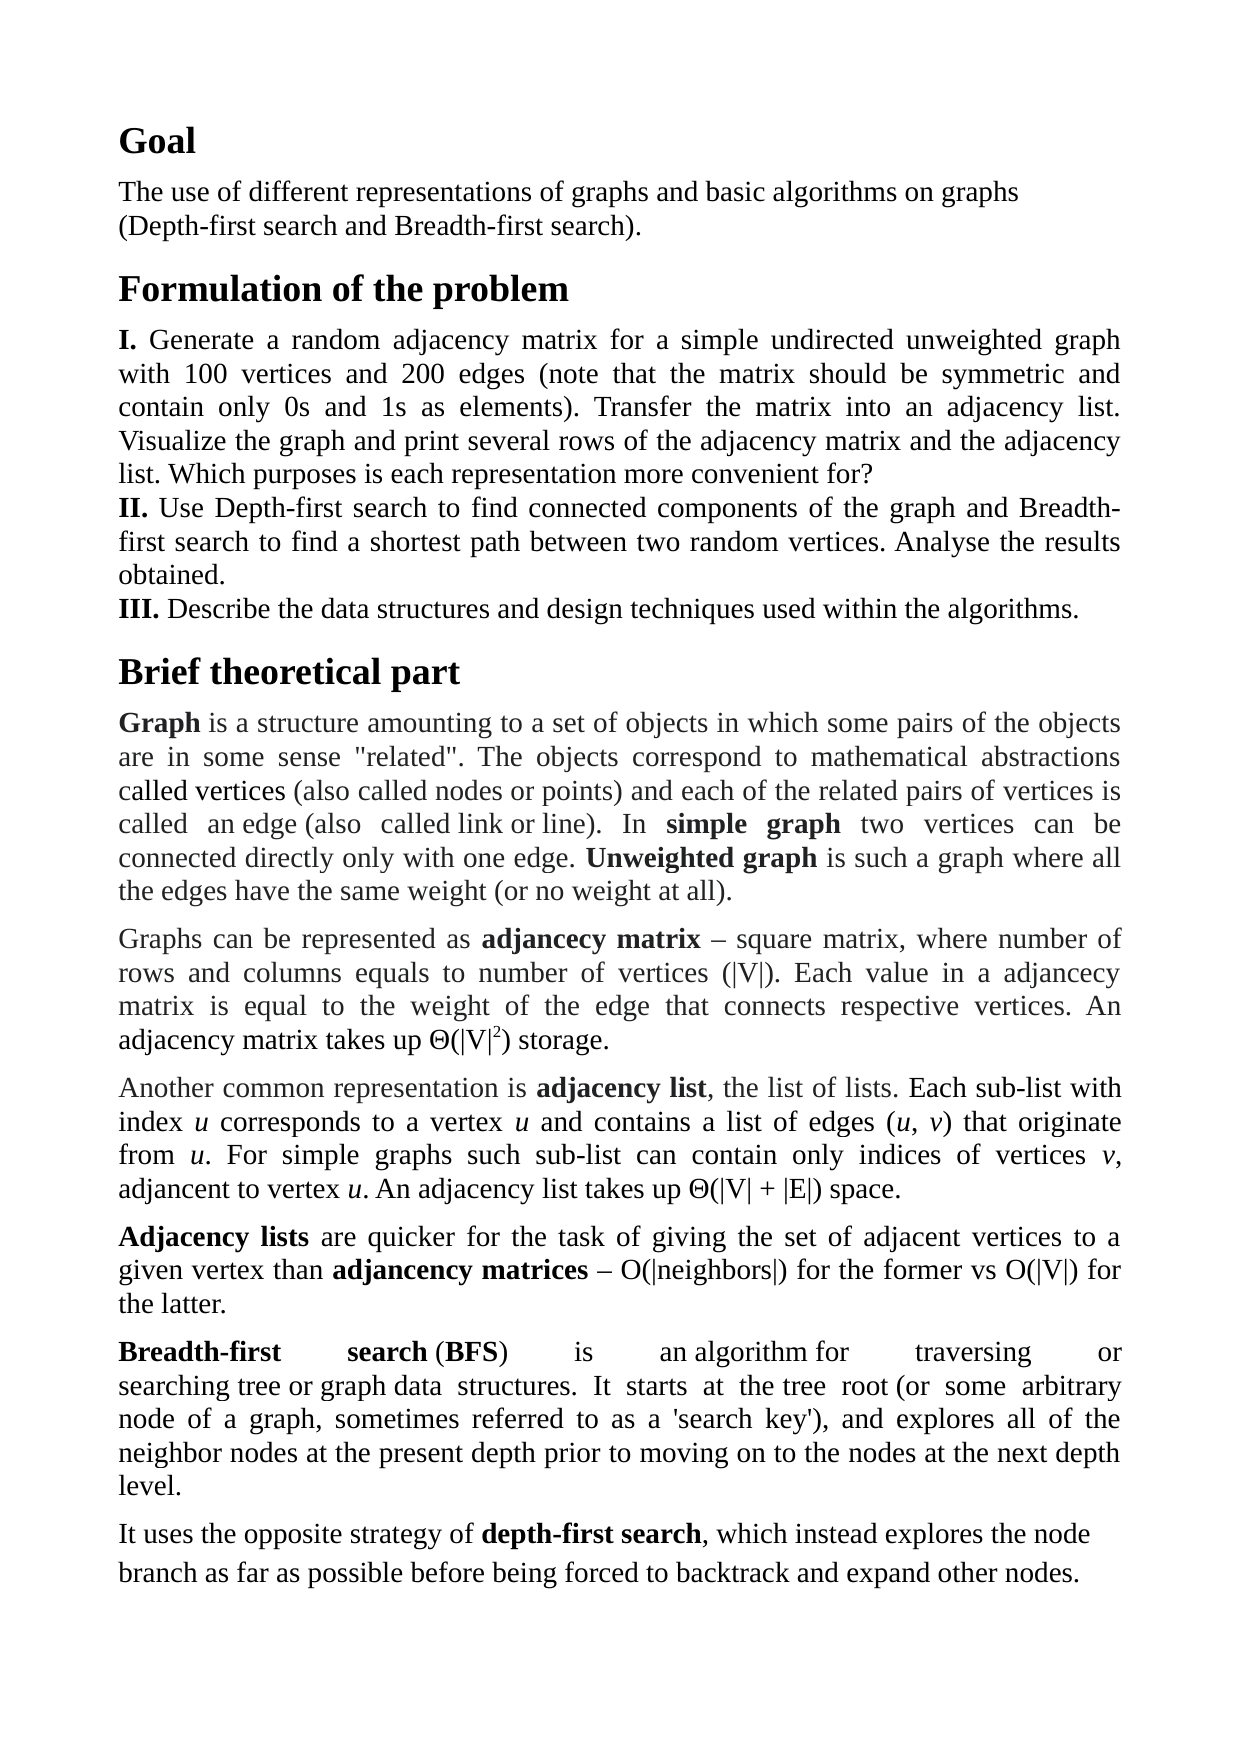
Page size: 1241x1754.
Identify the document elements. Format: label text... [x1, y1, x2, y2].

text The use of different representations of graphs and basic algorithms on graphs [118, 174, 1122, 208]
subtitle Goal [118, 118, 1122, 162]
text Adjacency lists are quicker for the task of giving the set of adjacent vertices to a given vertex than adjancency matrices – O(|neighbors|) for the former vs O(|V|) for the latter. [118, 1219, 1122, 1319]
text Another common representation is adjacency list, the list of lists. Each sub-list with index u corresponds to a vertex u and contains a list of edges (u, v) that originate from u. For simple graphs such sub-list can contain only indices of vertices v, adjancent to vertex u. An adjacency list takes up Θ(|V| + |E|) space. [118, 1070, 1122, 1204]
text II. Use Depth-first search to find connected components of the graph and Breadth-first search to find a shortest path between two random vertices. Analyse the results obtained. [118, 490, 1122, 591]
text III. Describe the data structures and design techniques used within the algorithms. [118, 591, 1122, 624]
text It uses the opposite strategy of depth-first search, which instead explores the node branch as far as possible before being forced to backtrack and expand other nodes. [118, 1516, 1122, 1588]
subtitle Brief theoretical part [118, 649, 1122, 693]
text Breadth-first search (BFS) is an algorithm for traversing or searching tree or graph data structures. It starts at the tree root (or some arbitrary node of a graph, sometimes referred to as a 'search key'), and explores all of the neighbor nodes at the present depth prior to moving on to the nodes at the next depth level. [118, 1334, 1122, 1502]
text Graphs can be represented as adjancecy matrix – square matrix, where number of rows and columns equals to number of vertices (|V|). Each value in a adjancecy matrix is equal to the weight of the edge that connects respective vertices. An adjacency matrix takes up Θ(|V|2) storage. [118, 921, 1122, 1056]
text Graph is a structure amounting to a set of objects in which some pairs of the objects are in some sense "related". The objects correspond to mathematical abstractions called vertices (also called nodes or points) and each of the related pairs of vertices is called an edge (also called link or line). In simple graph two vertices can be connected directly only with one edge. Unweighted graph is such a graph where all the edges have the same weight (or no weight at all). [118, 706, 1122, 907]
text I. Generate a random adjacency matrix for a simple undirected unweighted graph with 100 vertices and 200 edges (note that the matrix should be symmetric and contain only 0s and 1s as elements). Transfer the matrix into an adjacency list. Visualize the graph and print several rows of the adjacency matrix and the adjacency list. Which purposes is each representation more convenient for? [118, 322, 1122, 490]
text (Depth-first search and Breadth-first search). [118, 208, 1122, 241]
subtitle Formulation of the problem [118, 266, 1122, 310]
